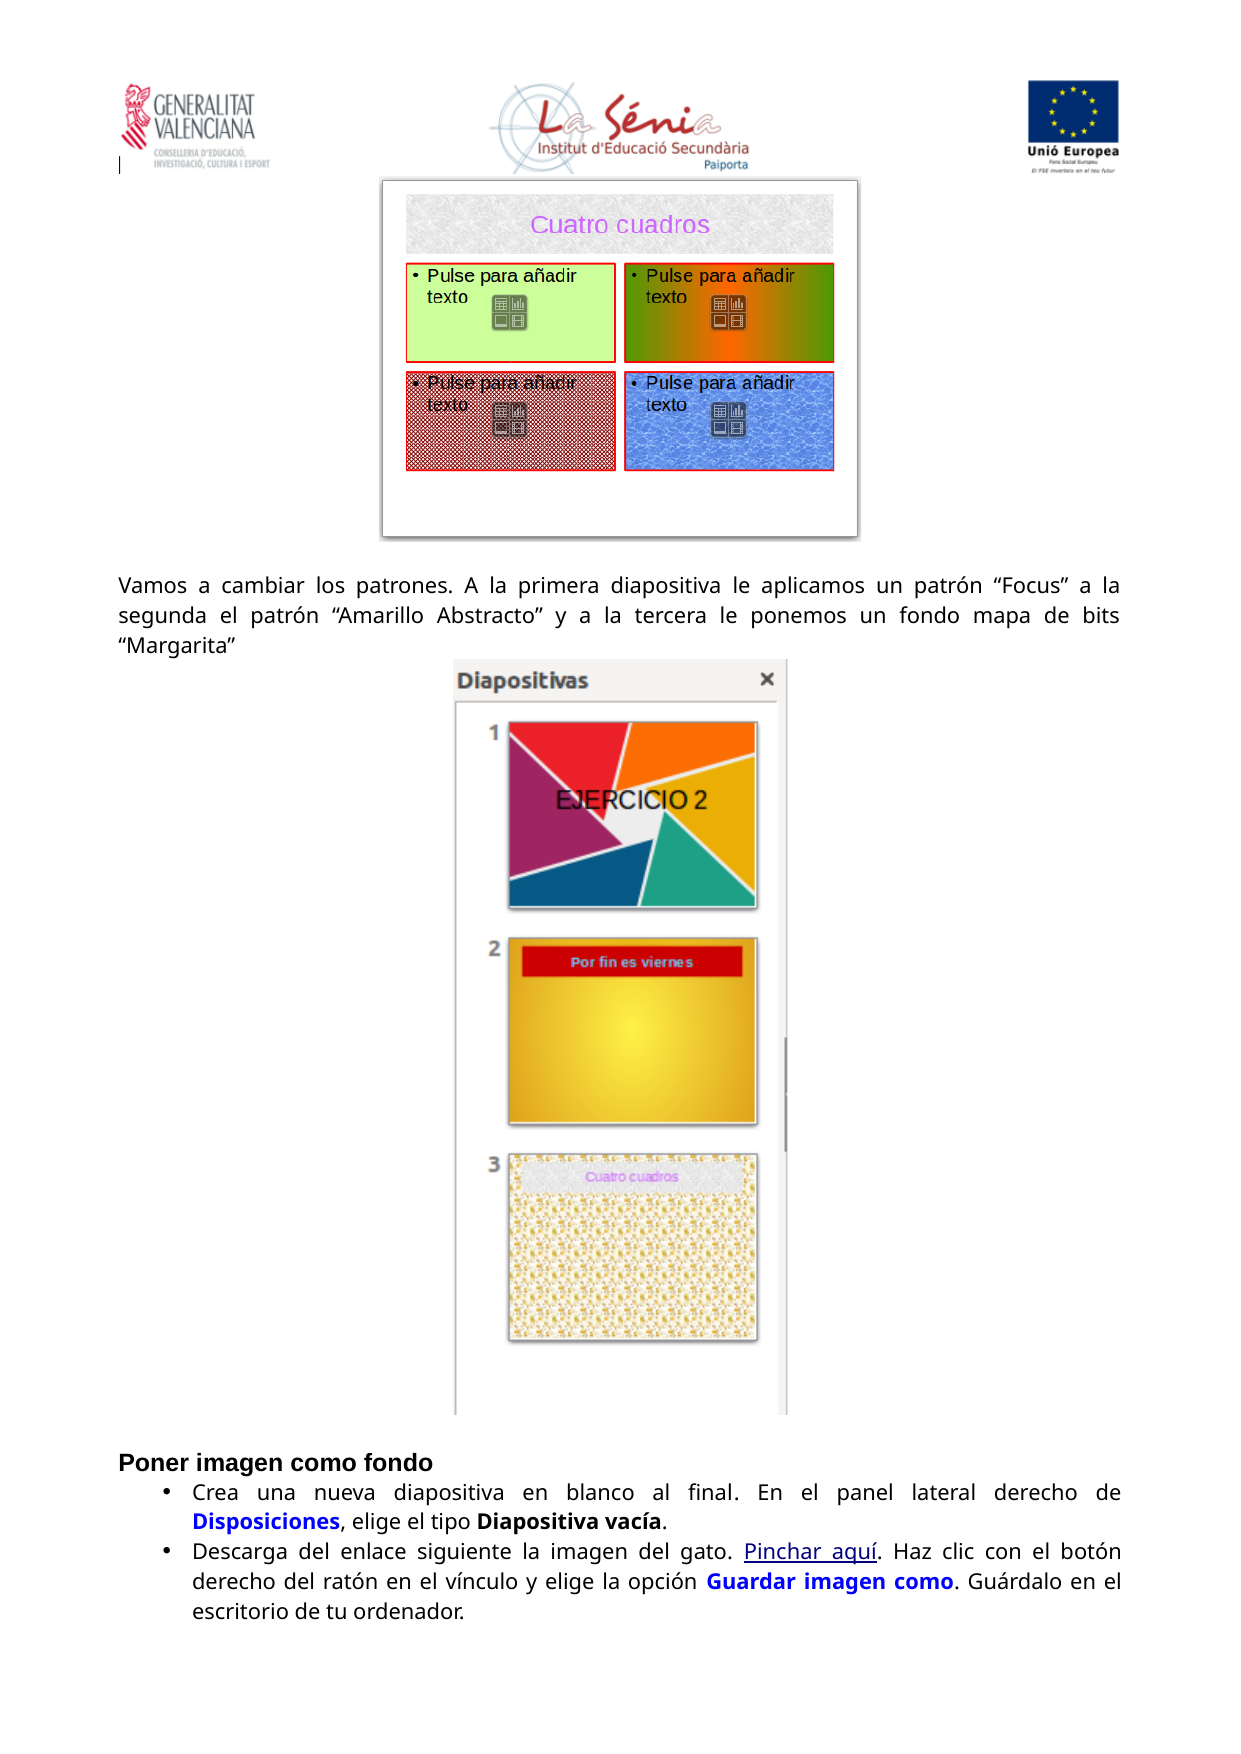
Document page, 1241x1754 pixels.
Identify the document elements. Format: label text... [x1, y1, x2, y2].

text Vamos a cambiar los patrones. A la primera diapositiva le aplicamos un patrón “Focus” a la segunda el patrón “Amarillo Abstracto” y a la tercera le ponemos un fondo mapa de bits “Margarita” [118, 570, 1122, 659]
text Poner imagen como fondo [118, 1448, 1122, 1476]
picture [452, 659, 788, 1415]
list Crea una nueva diapositiva en blanco al final. En el panel lateral derecho de Disposiciones, elige el tipo Diapositiva vacía. [162, 1476, 1122, 1536]
picture [378, 176, 862, 542]
list Descarga del enlace siguiente la imagen del gato. Pinchar aquí. Haz clic con el botón derecho del ratón en el vínculo y elige la opción Guardar imagen como. Guárdalo en el escritorio de tu ordenador. [162, 1536, 1122, 1625]
